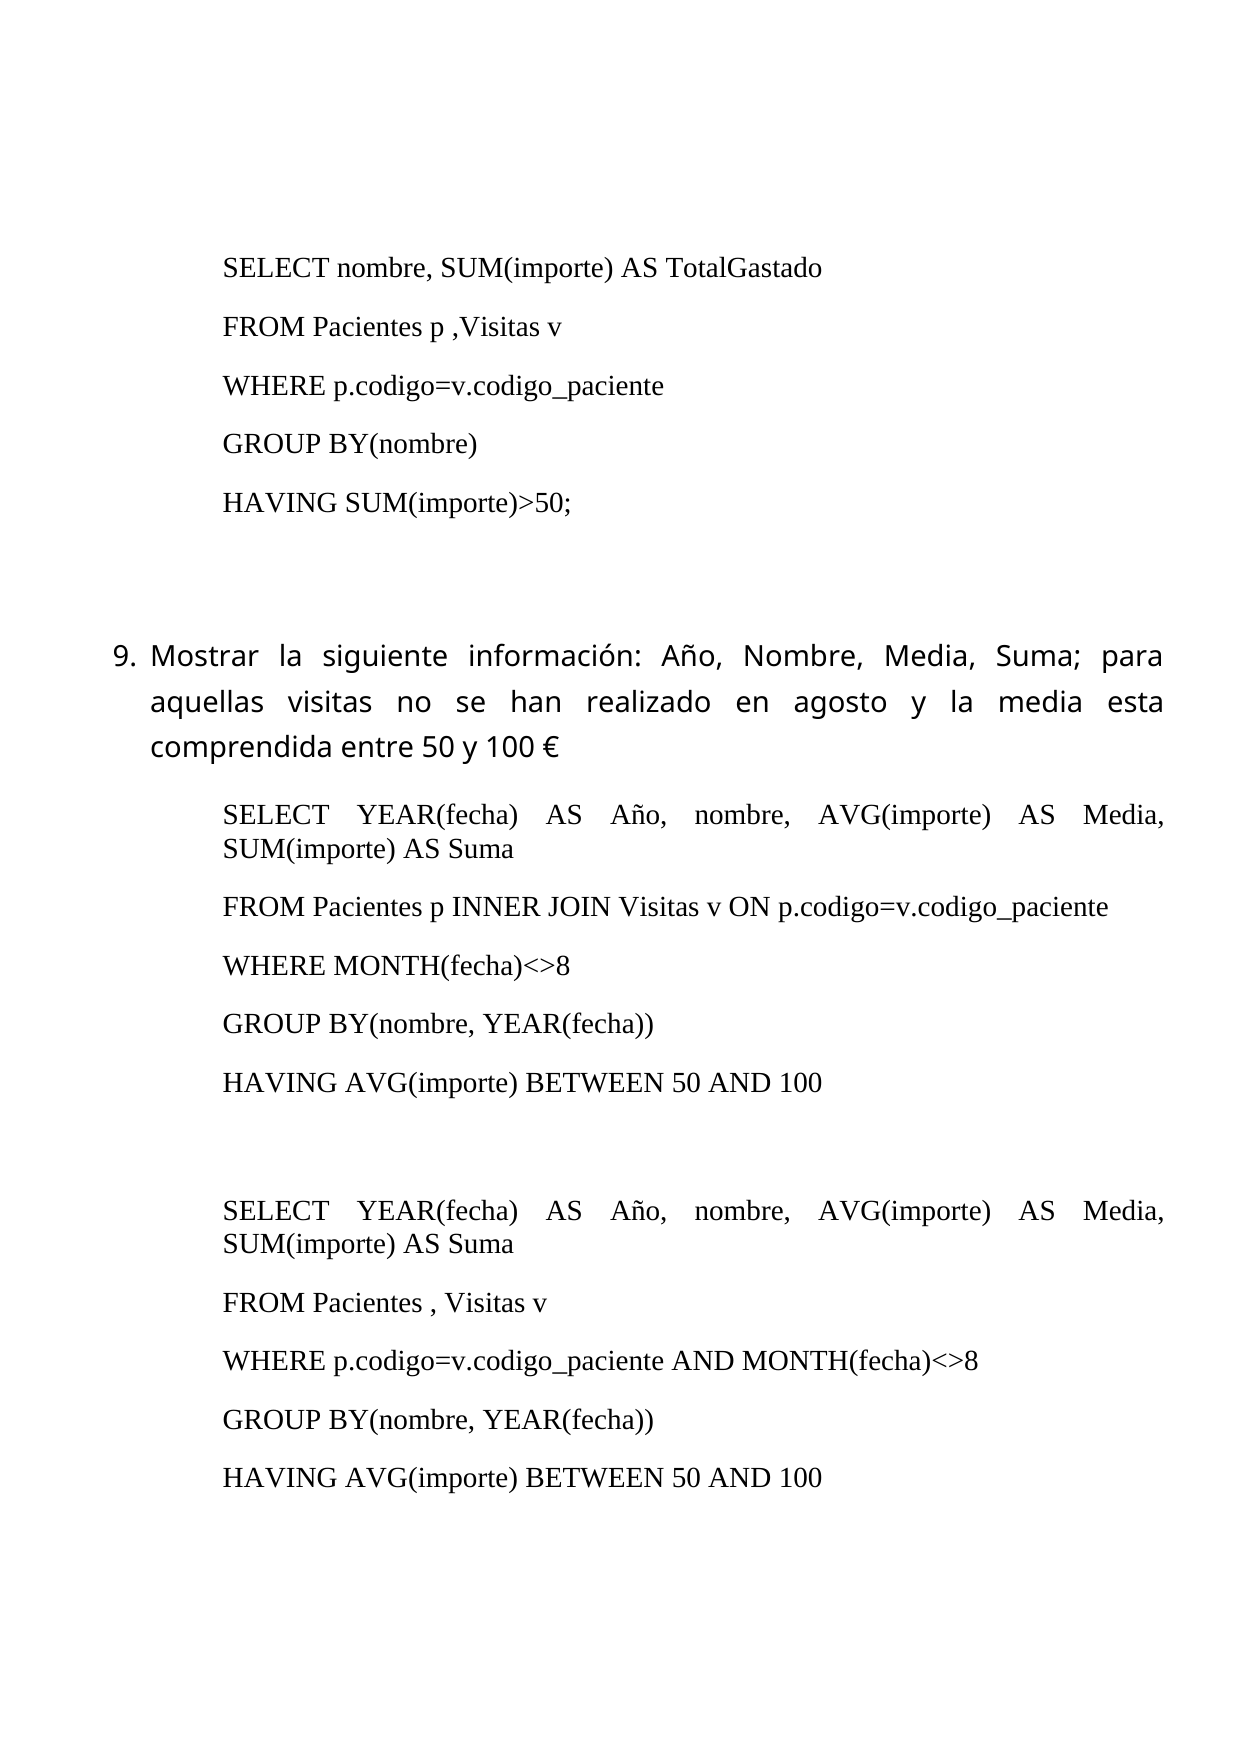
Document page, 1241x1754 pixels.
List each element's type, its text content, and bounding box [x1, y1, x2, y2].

text SELECT YEAR(fecha) AS Año, nombre, AVG(importe) AS Media, SUM(importe) AS Suma [222, 797, 1165, 864]
text WHERE p.codigo=v.codigo_paciente [222, 368, 1165, 401]
text SELECT nombre, SUM(importe) AS TotalGastado [222, 251, 1165, 284]
text WHERE p.codigo=v.codigo_paciente AND MONTH(fecha)<>8 [222, 1343, 1165, 1377]
list Mostrar la siguiente información: Año, Nombre, Media, Suma; para aquellas visitas no se han realizado en agosto y la media esta comprendida entre 50 y 100 € [112, 635, 1165, 766]
text FROM Pacientes p ,Visitas v [222, 309, 1165, 343]
text WHERE MONTH(fecha)<>8 [222, 948, 1165, 981]
text HAVING SUM(importe)>50; [222, 485, 1165, 518]
text HAVING AVG(importe) BETWEEN 50 AND 100 [222, 1460, 1165, 1494]
text HAVING AVG(importe) BETWEEN 50 AND 100 [222, 1065, 1165, 1098]
text FROM Pacientes , Visitas v [222, 1285, 1165, 1318]
text FROM Pacientes p INNER JOIN Visitas v ON p.codigo=v.codigo_paciente [222, 889, 1165, 923]
text GROUP BY(nombre) [222, 426, 1165, 460]
text GROUP BY(nombre, YEAR(fecha)) [222, 1006, 1165, 1040]
text GROUP BY(nombre, YEAR(fecha)) [222, 1402, 1165, 1435]
text SELECT YEAR(fecha) AS Año, nombre, AVG(importe) AS Media, SUM(importe) AS Suma [222, 1193, 1165, 1260]
